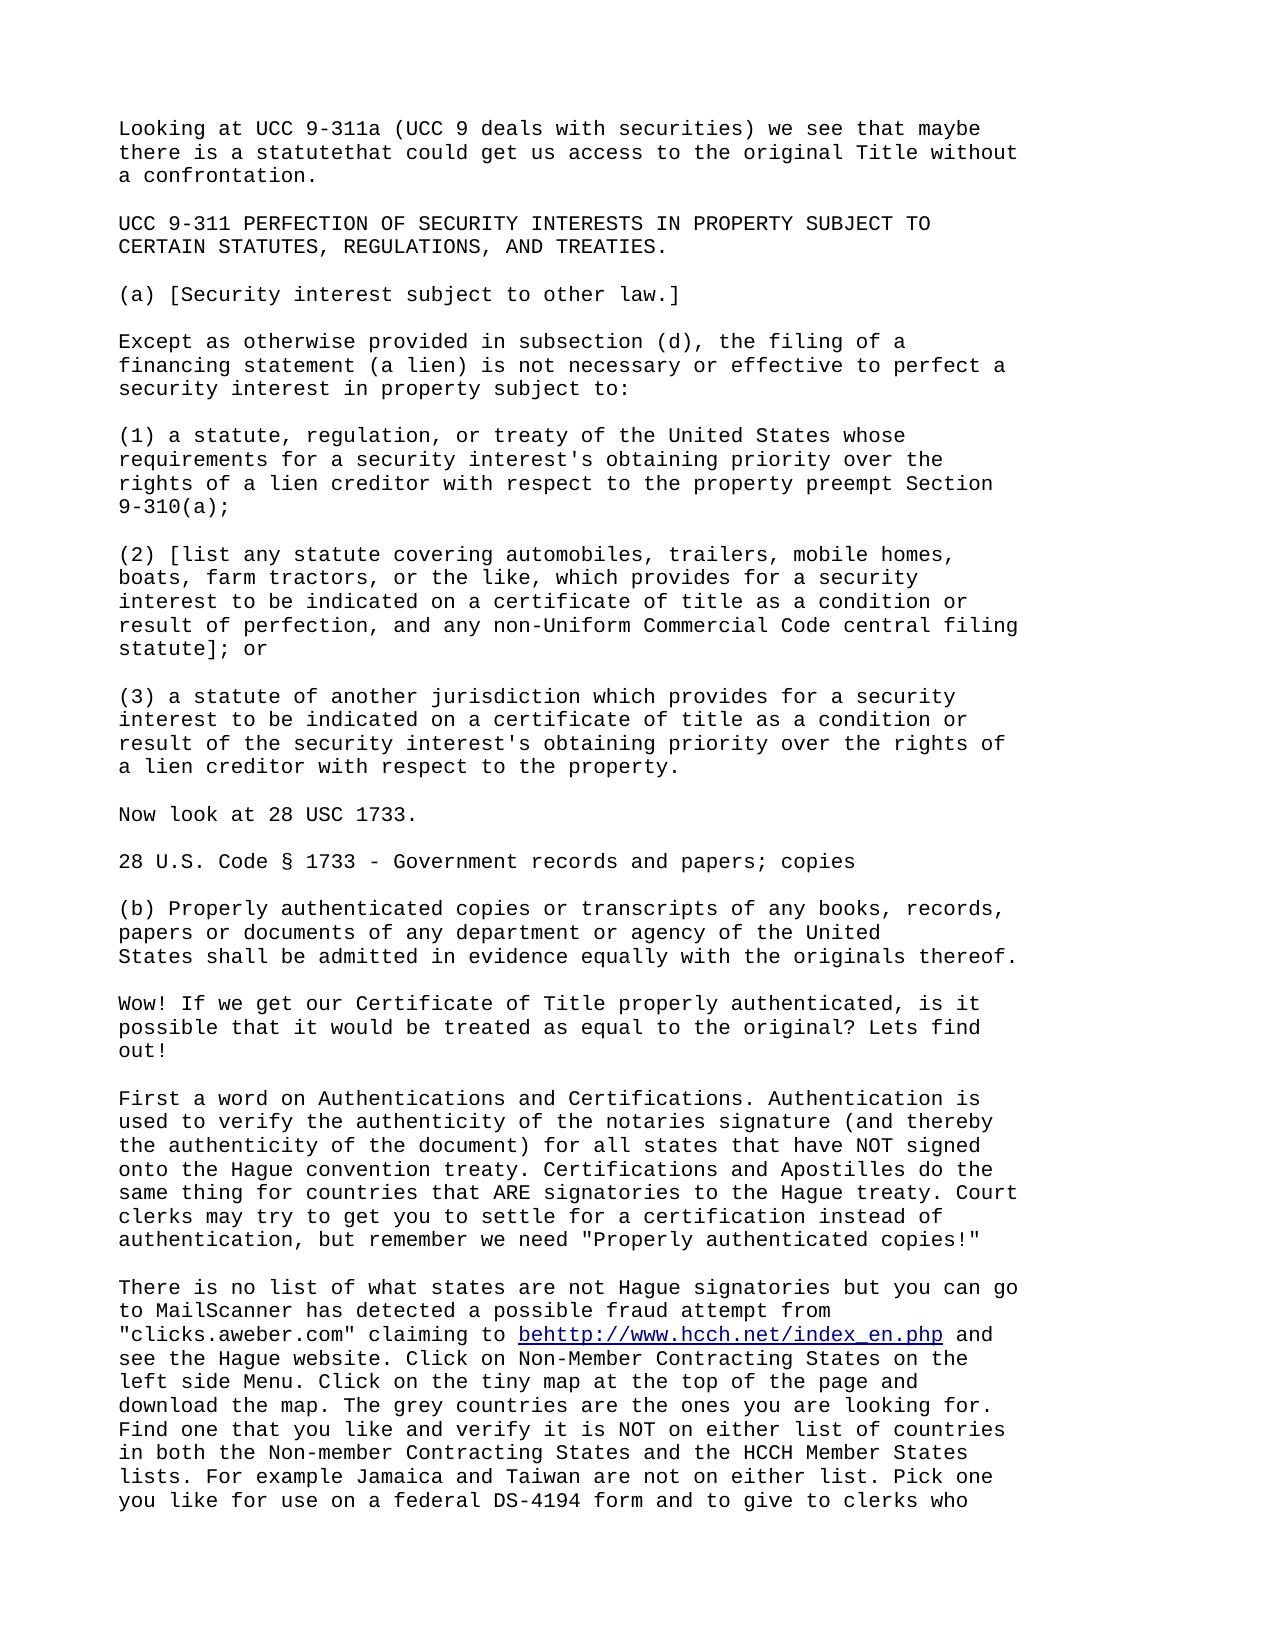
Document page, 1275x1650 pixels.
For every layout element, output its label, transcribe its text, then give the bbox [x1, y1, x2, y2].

text used to verify the authenticity of the notaries signature (and thereby [118, 1111, 1157, 1135]
text onto the Hague convention treaty. Certifications and Apostilles do the [118, 1158, 1157, 1182]
text CERTAIN STATUTES, REGULATIONS, AND TREATIES. [118, 236, 1157, 260]
text UCC 9-311 PERFECTION OF SECURITY INTERESTS IN PROPERTY SUBJECT TO [118, 213, 1157, 236]
text see the Hague website. Click on Non-Member Contracting States on the [118, 1348, 1157, 1371]
text statute]; or [118, 638, 1157, 662]
text there is a statutethat could get us access to the original Title without [118, 142, 1157, 165]
text authentication, but remember we need "Properly authenticated copies!" [118, 1229, 1157, 1253]
text There is no list of what states are not Hague signatories but you can go [118, 1277, 1157, 1300]
text result of perfection, and any non-Uniform Commercial Code central filing [118, 615, 1157, 638]
text possible that it would be treated as equal to the original? Lets find [118, 1017, 1157, 1040]
text lists. For example Jamaica and Taiwan are not on either list. Pick one [118, 1466, 1157, 1489]
text to MailScanner has detected a possible fraud attempt from [118, 1300, 1157, 1324]
text left side Menu. Click on the tiny map at the top of the page and [118, 1371, 1157, 1395]
text boats, farm tractors, or the like, which provides for a security [118, 567, 1157, 591]
text the authenticity of the document) for all states that have NOT signed [118, 1135, 1157, 1158]
text 28 U.S. Code § 1733 - Government records and papers; copies [118, 851, 1157, 875]
text rights of a lien creditor with respect to the property preempt Section [118, 473, 1157, 496]
text Now look at 28 USC 1733. [118, 804, 1157, 827]
text clerks may try to get you to settle for a certification instead of [118, 1206, 1157, 1229]
text Wow! If we get our Certificate of Title properly authenticated, is it [118, 993, 1157, 1017]
text security interest in property subject to: [118, 378, 1157, 402]
text interest to be indicated on a certificate of title as a condition or [118, 709, 1157, 733]
text requirements for a security interest's obtaining priority over the [118, 449, 1157, 473]
text in both the Non-member Contracting States and the HCCH Member States [118, 1442, 1157, 1466]
text (b) Properly authenticated copies or transcripts of any books, records, [118, 898, 1157, 922]
text Looking at UCC 9-311a (UCC 9 deals with securities) we see that maybe [118, 118, 1157, 142]
text States shall be admitted in evidence equally with the originals thereof. [118, 946, 1157, 969]
text out! [118, 1040, 1157, 1064]
text (a) [Security interest subject to other law.] [118, 284, 1157, 307]
text Except as otherwise provided in subsection (d), the filing of a [118, 331, 1157, 354]
text interest to be indicated on a certificate of title as a condition or [118, 591, 1157, 615]
text (1) a statute, regulation, or treaty of the United States whose [118, 426, 1157, 449]
text result of the security interest's obtaining priority over the rights of [118, 733, 1157, 757]
text you like for use on a federal DS-4194 form and to give to clerks who [118, 1489, 1157, 1513]
text (3) a statute of another jurisdiction which provides for a security [118, 686, 1157, 709]
text 9-310(a); [118, 496, 1157, 520]
text (2) [list any statute covering automobiles, trailers, mobile homes, [118, 544, 1157, 567]
text same thing for countries that ARE signatories to the Hague treaty. Court [118, 1182, 1157, 1206]
text First a word on Authentications and Certifications. Authentication is [118, 1088, 1157, 1111]
text papers or documents of any department or agency of the United [118, 922, 1157, 946]
text Find one that you like and verify it is NOT on either list of countries [118, 1419, 1157, 1442]
text a lien creditor with respect to the property. [118, 757, 1157, 780]
text financing statement (a lien) is not necessary or effective to perfect a [118, 354, 1157, 378]
text download the map. The grey countries are the ones you are looking for. [118, 1395, 1157, 1419]
text "clicks.aweber.com" claiming to behttp://www.hcch.net/index_en.php and [118, 1324, 1157, 1348]
text a confrontation. [118, 165, 1157, 189]
